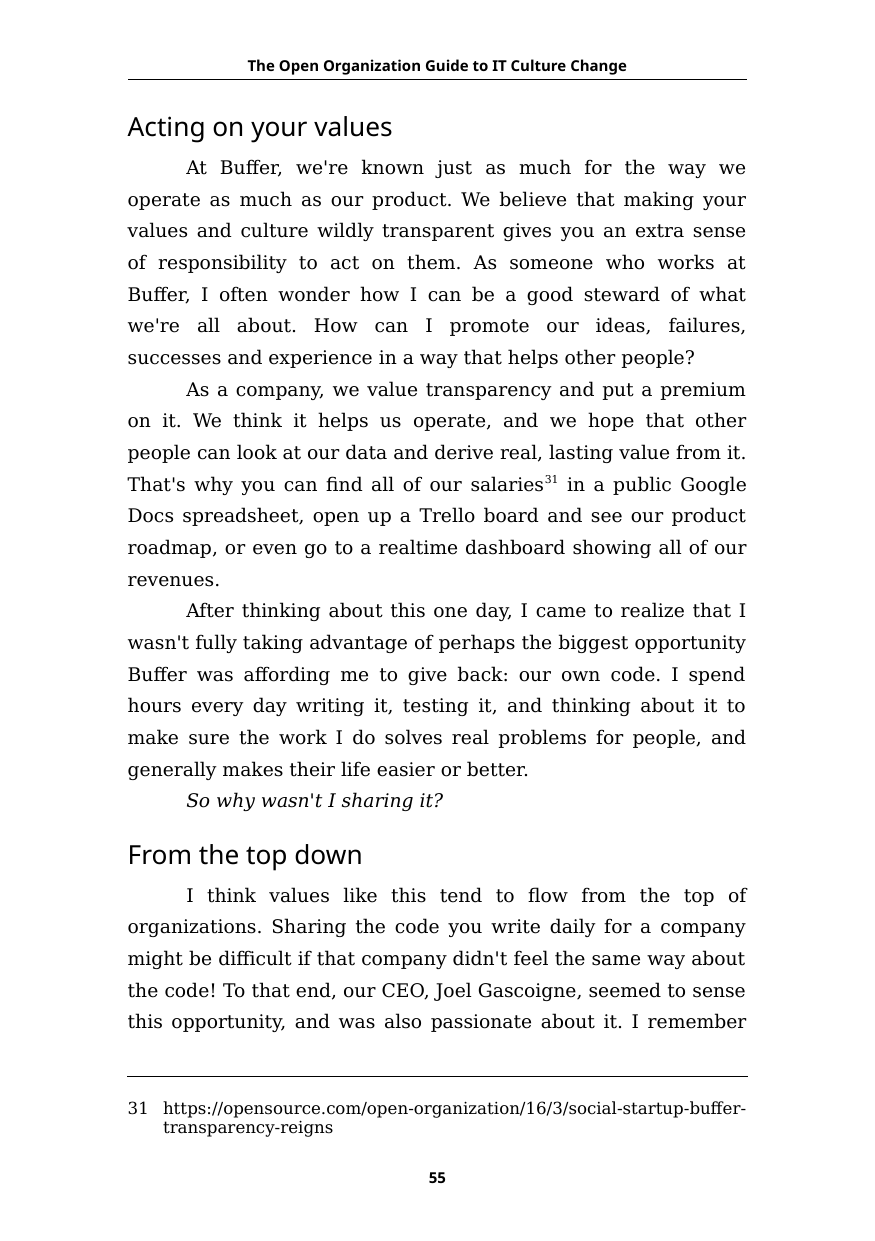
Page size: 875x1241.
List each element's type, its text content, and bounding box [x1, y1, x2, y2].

text So why wasn't I sharing it? [127, 790, 747, 812]
text As a company, we value transparency and put a premium on it. We think it helps us operate, and we hope that other people can look at our data and derive real, lasting value from it. That's why you can find all of our salaries in a public Google Docs spreadsheet, open up a Trello board and see our product roadmap, or even go to a realtime dashboard showing all of our revenues. [127, 379, 747, 591]
text https://opensource.com/open-organization/16/3/social-startup-buffer-transparency-reigns [127, 1099, 747, 1138]
text After thinking about this one day, I came to realize that I wasn't fully taking advantage of perhaps the biggest opportunity Buffer was affording me to give back: our own code. I spend hours every day writing it, testing it, and thinking about it to make sure the work I do solves real problems for people, and generally makes their life easier or better. [127, 600, 747, 781]
text At Buffer, we're known just as much for the way we operate as much as our product. We believe that making your values and culture wildly transparent gives you an extra sense of responsibility to act on them. As someone who works at Buffer, I often wonder how I can be a good steward of what we're all about. How can I promote our ideas, failures, successes and experience in a way that helps other people? [127, 157, 747, 369]
subtitle Acting on your values [127, 109, 747, 144]
text I think values like this tend to flow from the top of organizations. Sharing the code you write daily for a company might be difficult if that company didn't feel the same way about the code! To that end, our CEO, Joel Gascoigne, seemed to sense this opportunity, and was also passionate about it. I remember [127, 885, 747, 1033]
subtitle From the top down [127, 837, 747, 872]
